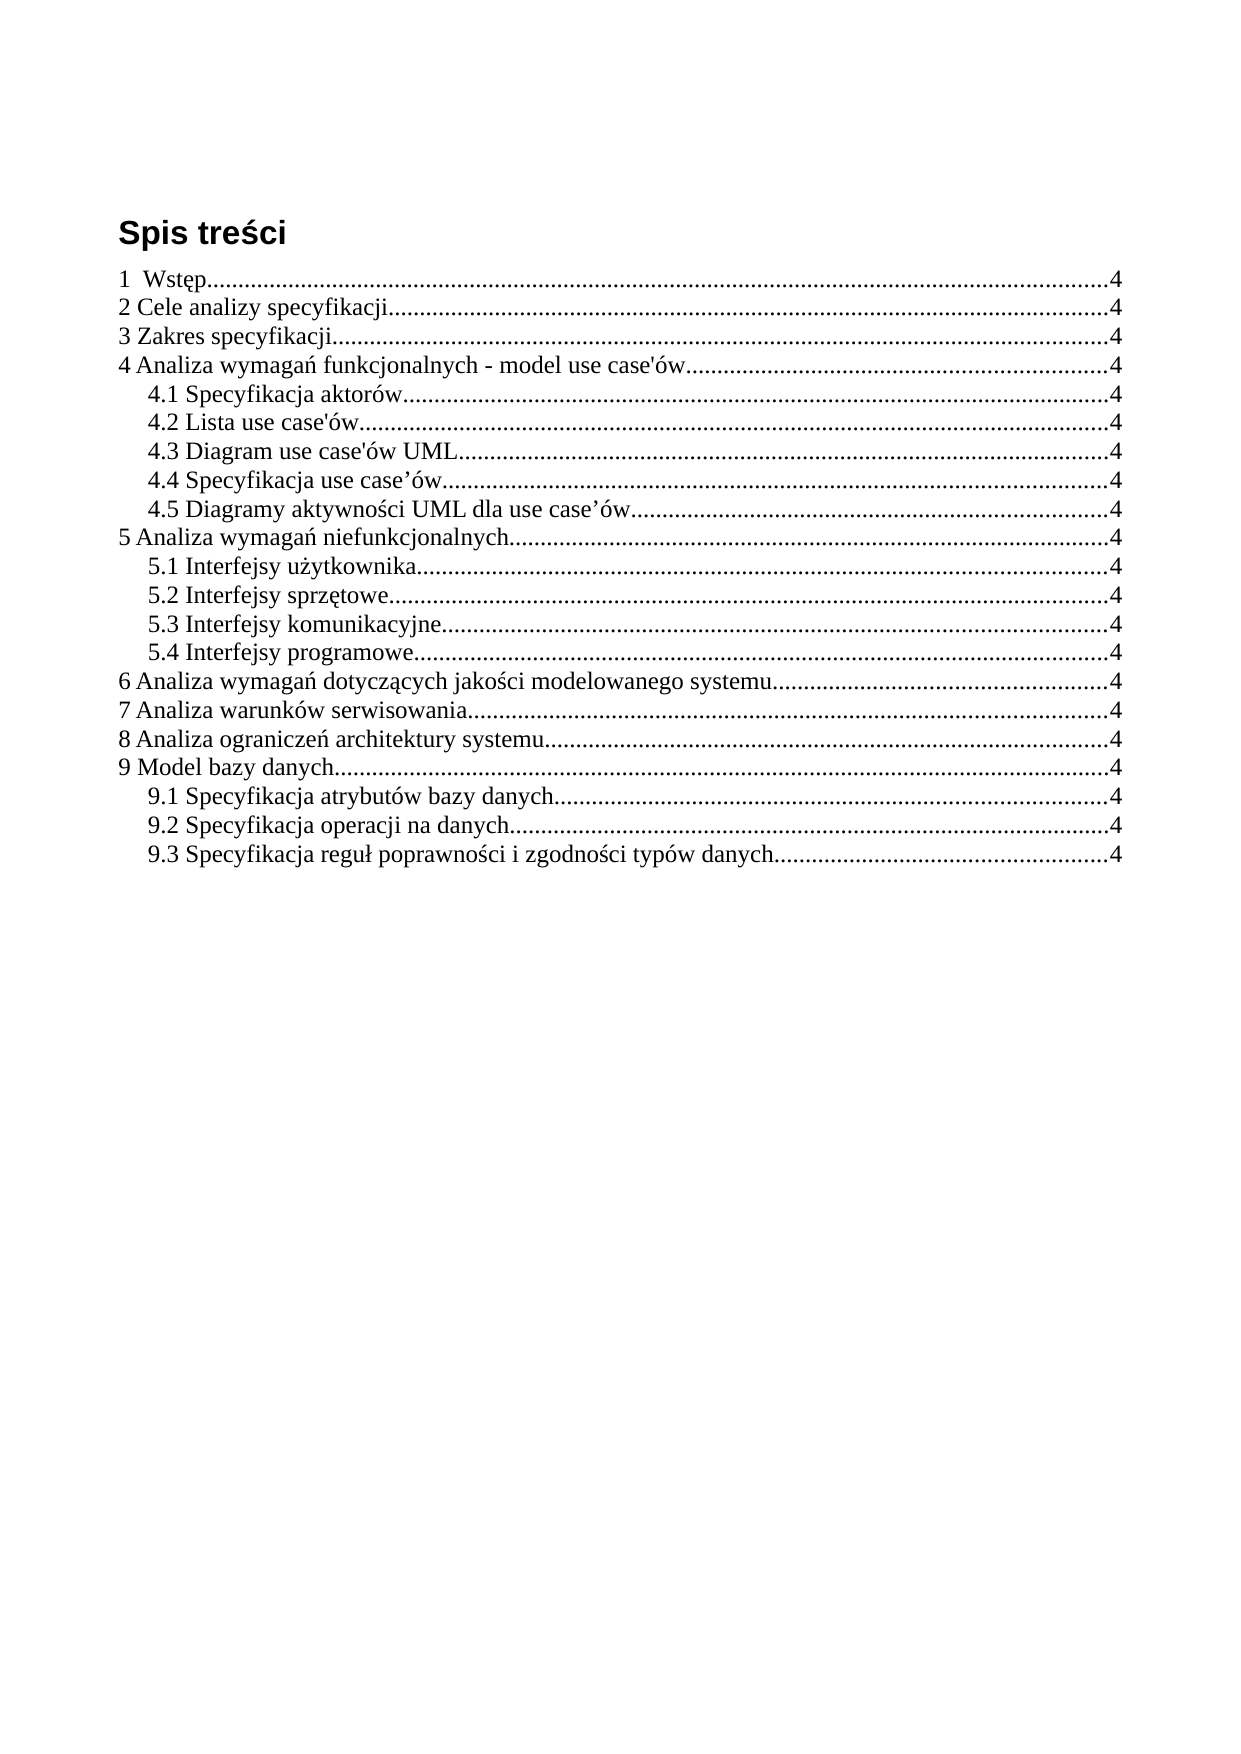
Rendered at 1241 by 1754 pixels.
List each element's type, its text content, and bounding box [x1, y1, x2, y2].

text 2 Cele analizy specyfikacji 4 [118, 292, 1122, 321]
text 4 Analiza wymagań funkcjonalnych - model use case'ów 4 [118, 350, 1122, 379]
text 4.1 Specyfikacja aktorów 4 [148, 379, 1122, 407]
text 1 Wstęp 4 [118, 264, 1122, 292]
subtitle Spis treści [118, 213, 1122, 251]
text 4.2 Lista use case'ów 4 [148, 407, 1122, 436]
text 5.1 Interfejsy użytkownika 4 [148, 551, 1122, 580]
text 9 Model bazy danych 4 [118, 752, 1122, 781]
text 4.3 Diagram use case'ów UML 4 [148, 436, 1122, 465]
text 6 Analiza wymagań dotyczących jakości modelowanego systemu 4 [118, 666, 1122, 695]
text 9.2 Specyfikacja operacji na danych 4 [148, 810, 1122, 839]
text 5.3 Interfejsy komunikacyjne 4 [148, 609, 1122, 637]
text 5.2 Interfejsy sprzętowe 4 [148, 580, 1122, 609]
text 7 Analiza warunków serwisowania 4 [118, 695, 1122, 724]
text 8 Analiza ograniczeń architektury systemu 4 [118, 724, 1122, 752]
text 3 Zakres specyfikacji 4 [118, 321, 1122, 350]
text 4.4 Specyfikacja use case’ów 4 [148, 465, 1122, 494]
text 9.3 Specyfikacja reguł poprawności i zgodności typów danych 4 [148, 839, 1122, 867]
text 4.5 Diagramy aktywności UML dla use case’ów 4 [148, 494, 1122, 522]
text 9.1 Specyfikacja atrybutów bazy danych 4 [148, 781, 1122, 810]
text 5 Analiza wymagań niefunkcjonalnych 4 [118, 522, 1122, 551]
text 5.4 Interfejsy programowe 4 [148, 637, 1122, 666]
